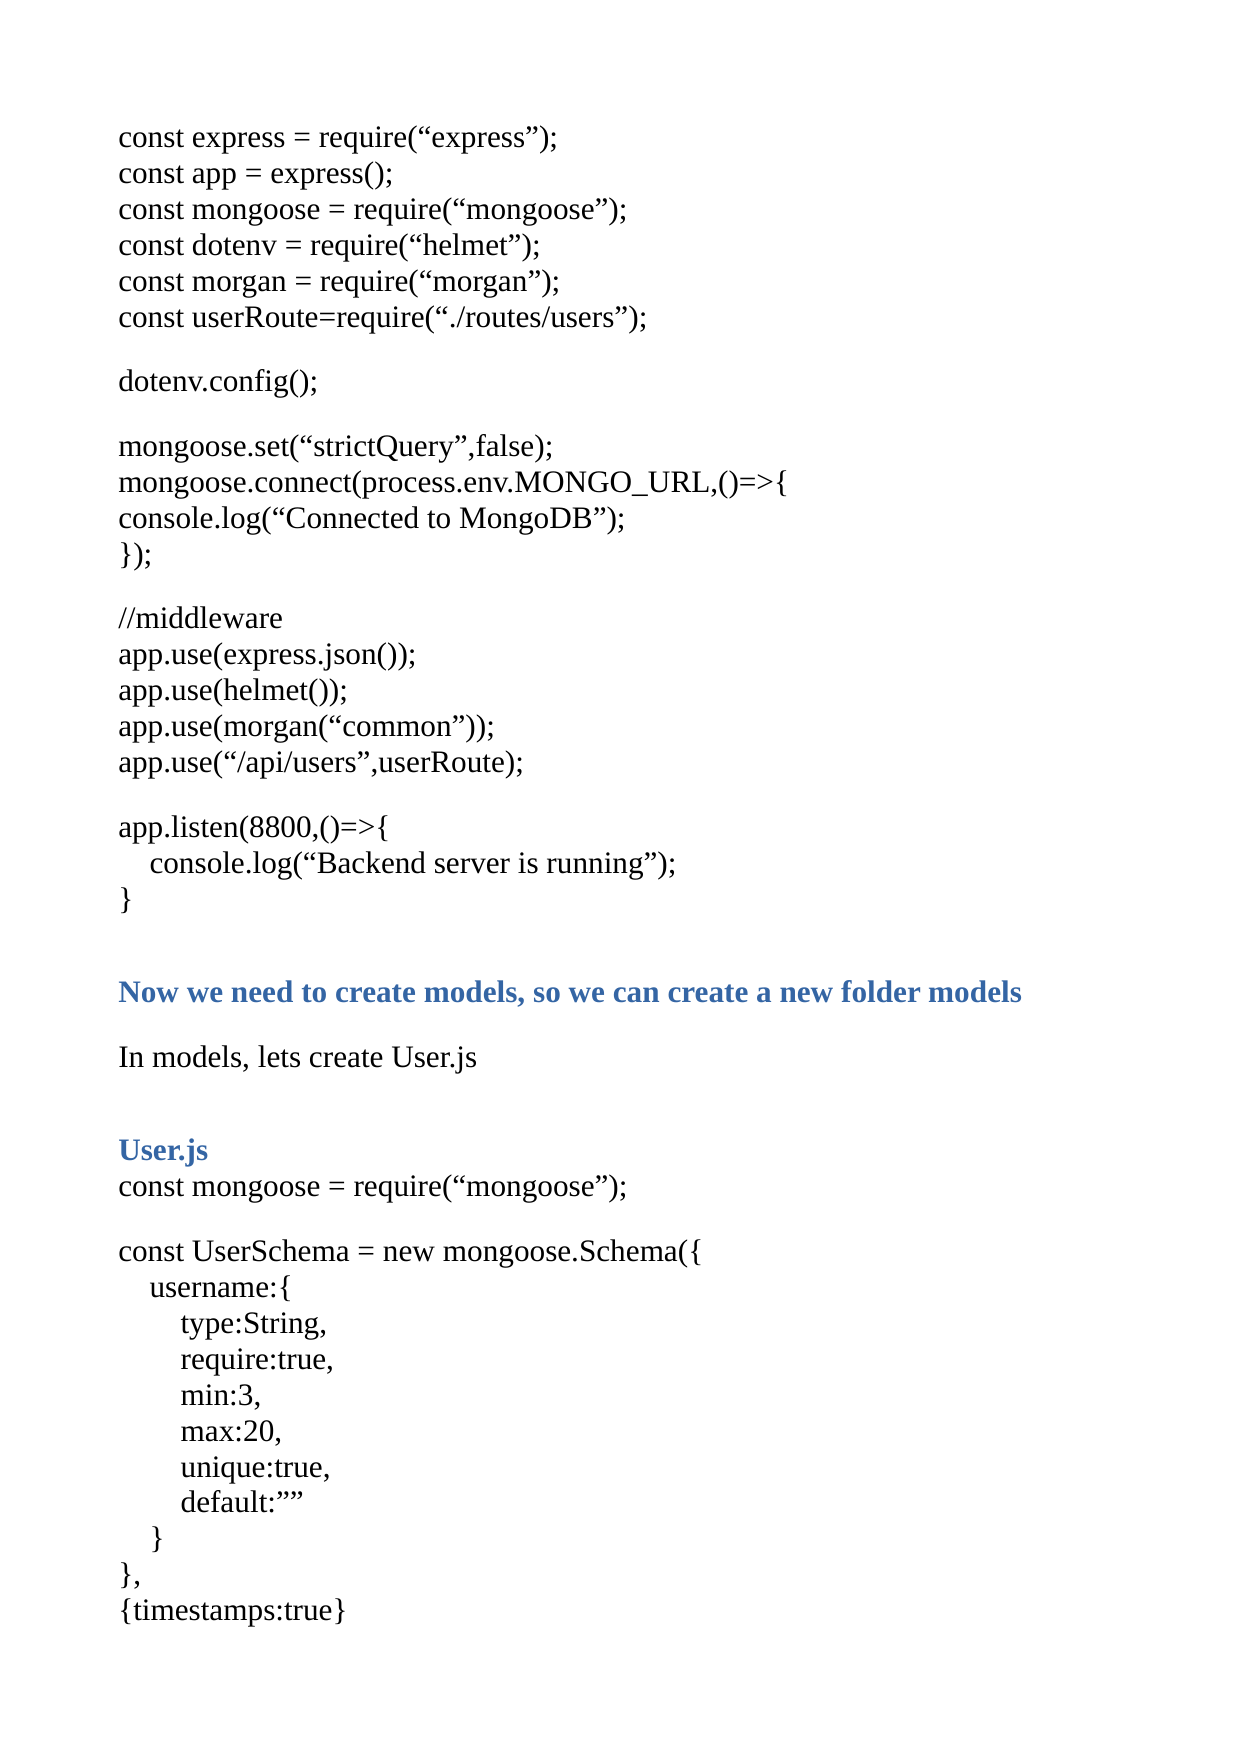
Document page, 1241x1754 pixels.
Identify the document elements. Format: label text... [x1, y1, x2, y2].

text console.log(“Backend server is running”); [118, 844, 1122, 880]
text app.use(“/api/users”,userRoute); [118, 743, 1122, 779]
text app.listen(8800,()=>{ [118, 808, 1122, 844]
text unique:true, [118, 1448, 1122, 1484]
text const express = require(“express”); [118, 118, 1122, 154]
text default:”” [118, 1484, 1122, 1520]
text Now we need to create models, so we can create a new folder models [118, 973, 1122, 1009]
text app.use(morgan(“common”)); [118, 707, 1122, 743]
text }, [118, 1556, 1122, 1592]
text {timestamps:true} [118, 1592, 1122, 1627]
text min:3, [118, 1376, 1122, 1412]
text const userRoute=require(“./routes/users”); [118, 298, 1122, 334]
text const dotenv = require(“helmet”); [118, 226, 1122, 262]
text type:String, [118, 1304, 1122, 1340]
text In models, lets create User.js [118, 1038, 1122, 1074]
text require:true, [118, 1340, 1122, 1376]
text const UserSchema = new mongoose.Schema({ [118, 1232, 1122, 1268]
text } [118, 880, 1122, 916]
text const morgan = require(“morgan”); [118, 262, 1122, 298]
text dotenv.config(); [118, 362, 1122, 398]
text console.log(“Connected to MongoDB”); [118, 499, 1122, 535]
text mongoose.set(“strictQuery”,false); [118, 427, 1122, 463]
text app.use(helmet()); [118, 672, 1122, 707]
text } [118, 1520, 1122, 1556]
text username:{ [118, 1268, 1122, 1304]
text mongoose.connect(process.env.MONGO_URL,()=>{ [118, 463, 1122, 499]
text app.use(express.json()); [118, 636, 1122, 672]
text User.js [118, 1132, 1122, 1167]
text }); [118, 535, 1122, 571]
text const mongoose = require(“mongoose”); [118, 190, 1122, 226]
text //middleware [118, 600, 1122, 636]
text const mongoose = require(“mongoose”); [118, 1167, 1122, 1203]
text const app = express(); [118, 154, 1122, 190]
text max:20, [118, 1412, 1122, 1448]
